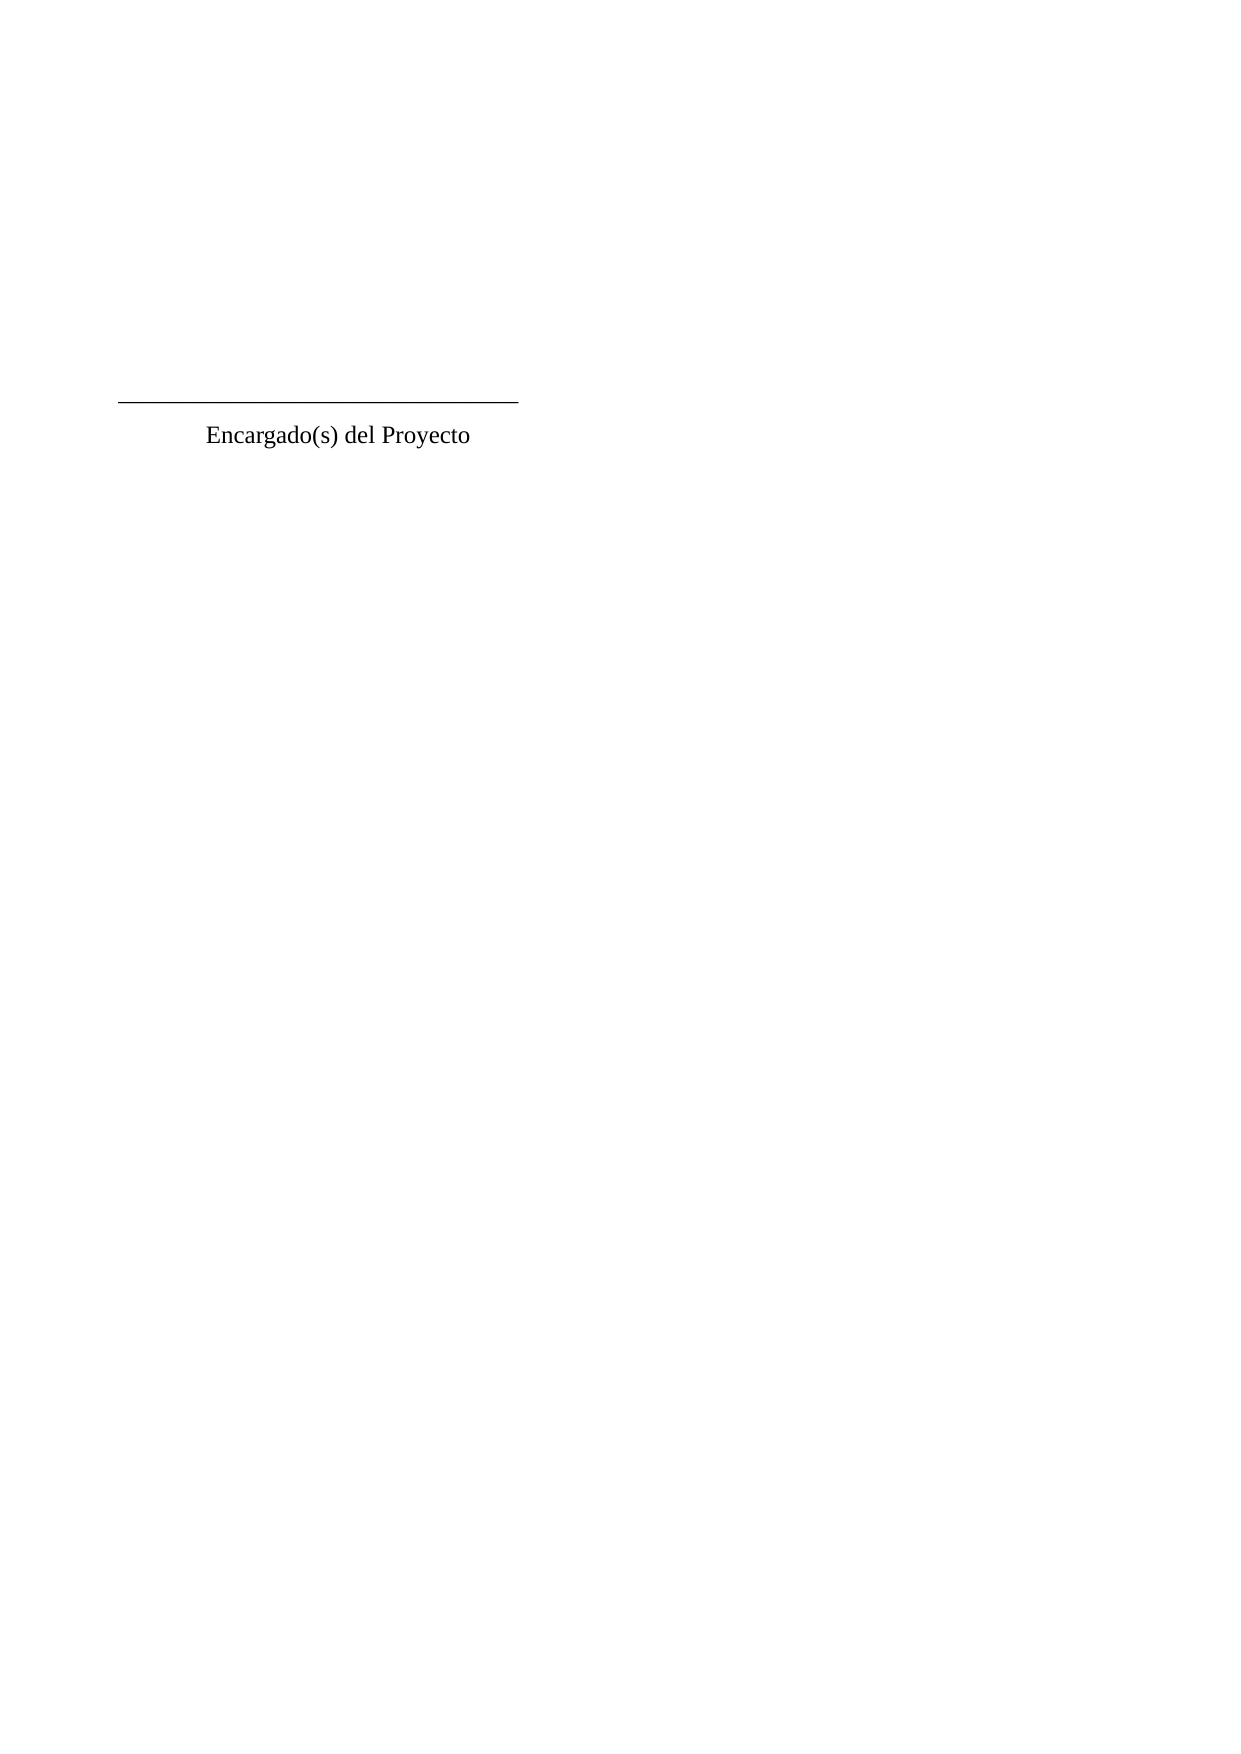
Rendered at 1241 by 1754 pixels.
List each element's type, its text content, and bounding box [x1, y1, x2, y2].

text Encargado(s) del Proyecto [118, 420, 1122, 449]
text ________________________________ [118, 377, 1122, 406]
